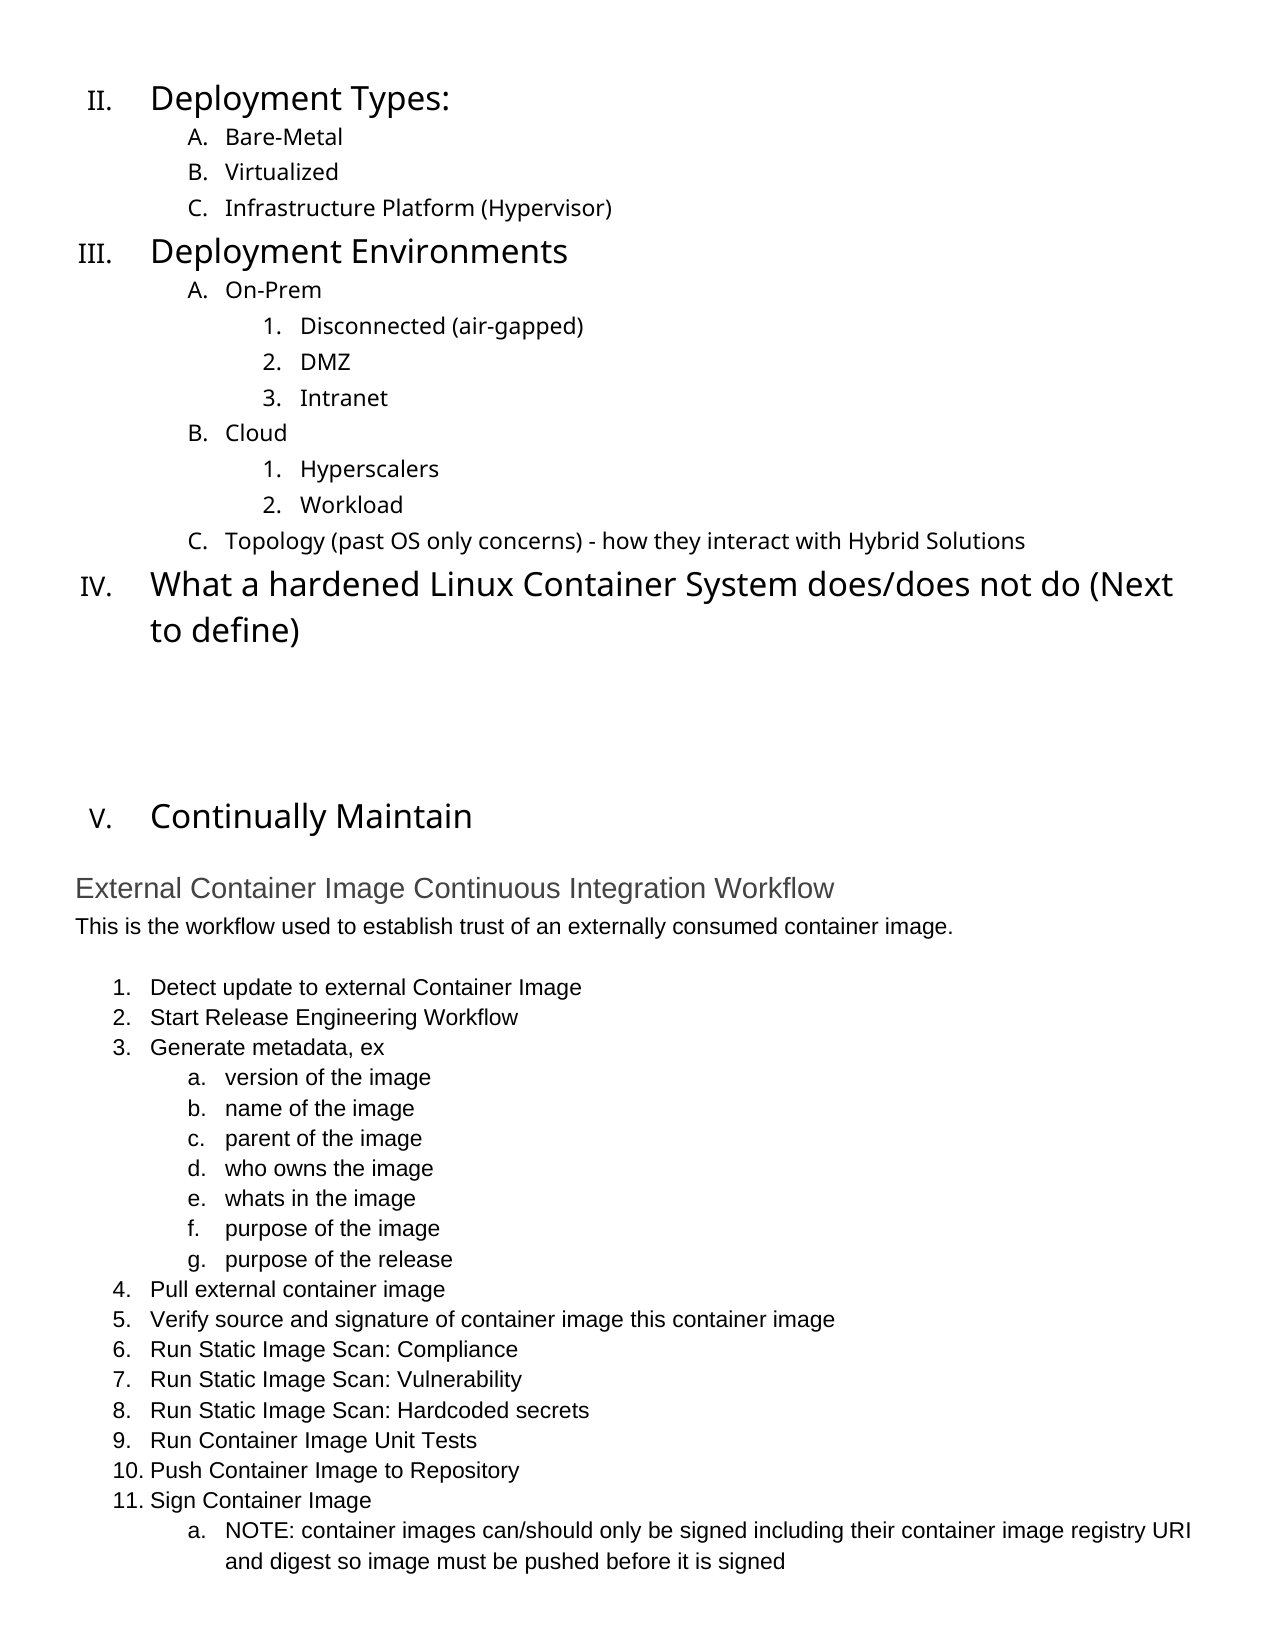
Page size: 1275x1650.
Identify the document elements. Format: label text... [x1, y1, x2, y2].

list name of the image [187, 1094, 1200, 1121]
list Run Static Image Scan: Vulnerability [112, 1366, 1200, 1393]
list Hyperscalers [262, 453, 1200, 484]
list Run Static Image Scan: Compliance [112, 1336, 1200, 1362]
subtitle What a hardened Linux Container System does/does not do (Next to define) [112, 561, 1200, 652]
list Sign Container Image [112, 1487, 1200, 1513]
subtitle Continually Maintain [112, 793, 1200, 838]
subtitle Deployment Types: [112, 75, 1200, 120]
list Pull external container image [112, 1276, 1200, 1302]
list Run Static Image Scan: Hardcoded secrets [112, 1397, 1200, 1423]
list Detect update to external Container Image [112, 974, 1200, 1000]
list Disconnected (air-gapped) [262, 309, 1200, 341]
list Virtualized [187, 156, 1200, 188]
list NOTE: container images can/should only be signed including their container image registry URI and digest so image must be pushed before it is signed [187, 1517, 1200, 1574]
list Topology (past OS only concerns) - how they interact with Hybrid Solutions [187, 525, 1200, 556]
list Cloud [187, 417, 1200, 449]
list parent of the image [187, 1125, 1200, 1151]
list Verify source and signature of container image this container image [112, 1306, 1200, 1332]
list On-Prem [187, 274, 1200, 305]
list version of the image [187, 1064, 1200, 1091]
list Intranet [262, 381, 1200, 413]
list purpose of the release [187, 1246, 1200, 1272]
list Run Container Image Unit Tests [112, 1427, 1200, 1453]
list Push Container Image to Repository [112, 1457, 1200, 1483]
list Bare-Metal [187, 120, 1200, 152]
list purpose of the image [187, 1215, 1200, 1242]
list whats in the image [187, 1185, 1200, 1211]
text This is the workflow used to establish trust of an externally consumed container image. [75, 913, 1200, 939]
subtitle External Container Image Continuous Integration Workflow [75, 871, 1200, 905]
list who owns the image [187, 1155, 1200, 1181]
list Infrastructure Platform (Hypervisor) [187, 192, 1200, 223]
list Start Release Engineering Workflow [112, 1004, 1200, 1030]
list DMZ [262, 346, 1200, 377]
subtitle Deployment Environments [112, 228, 1200, 274]
list Generate metadata, ex [112, 1034, 1200, 1060]
list Workload [262, 489, 1200, 521]
